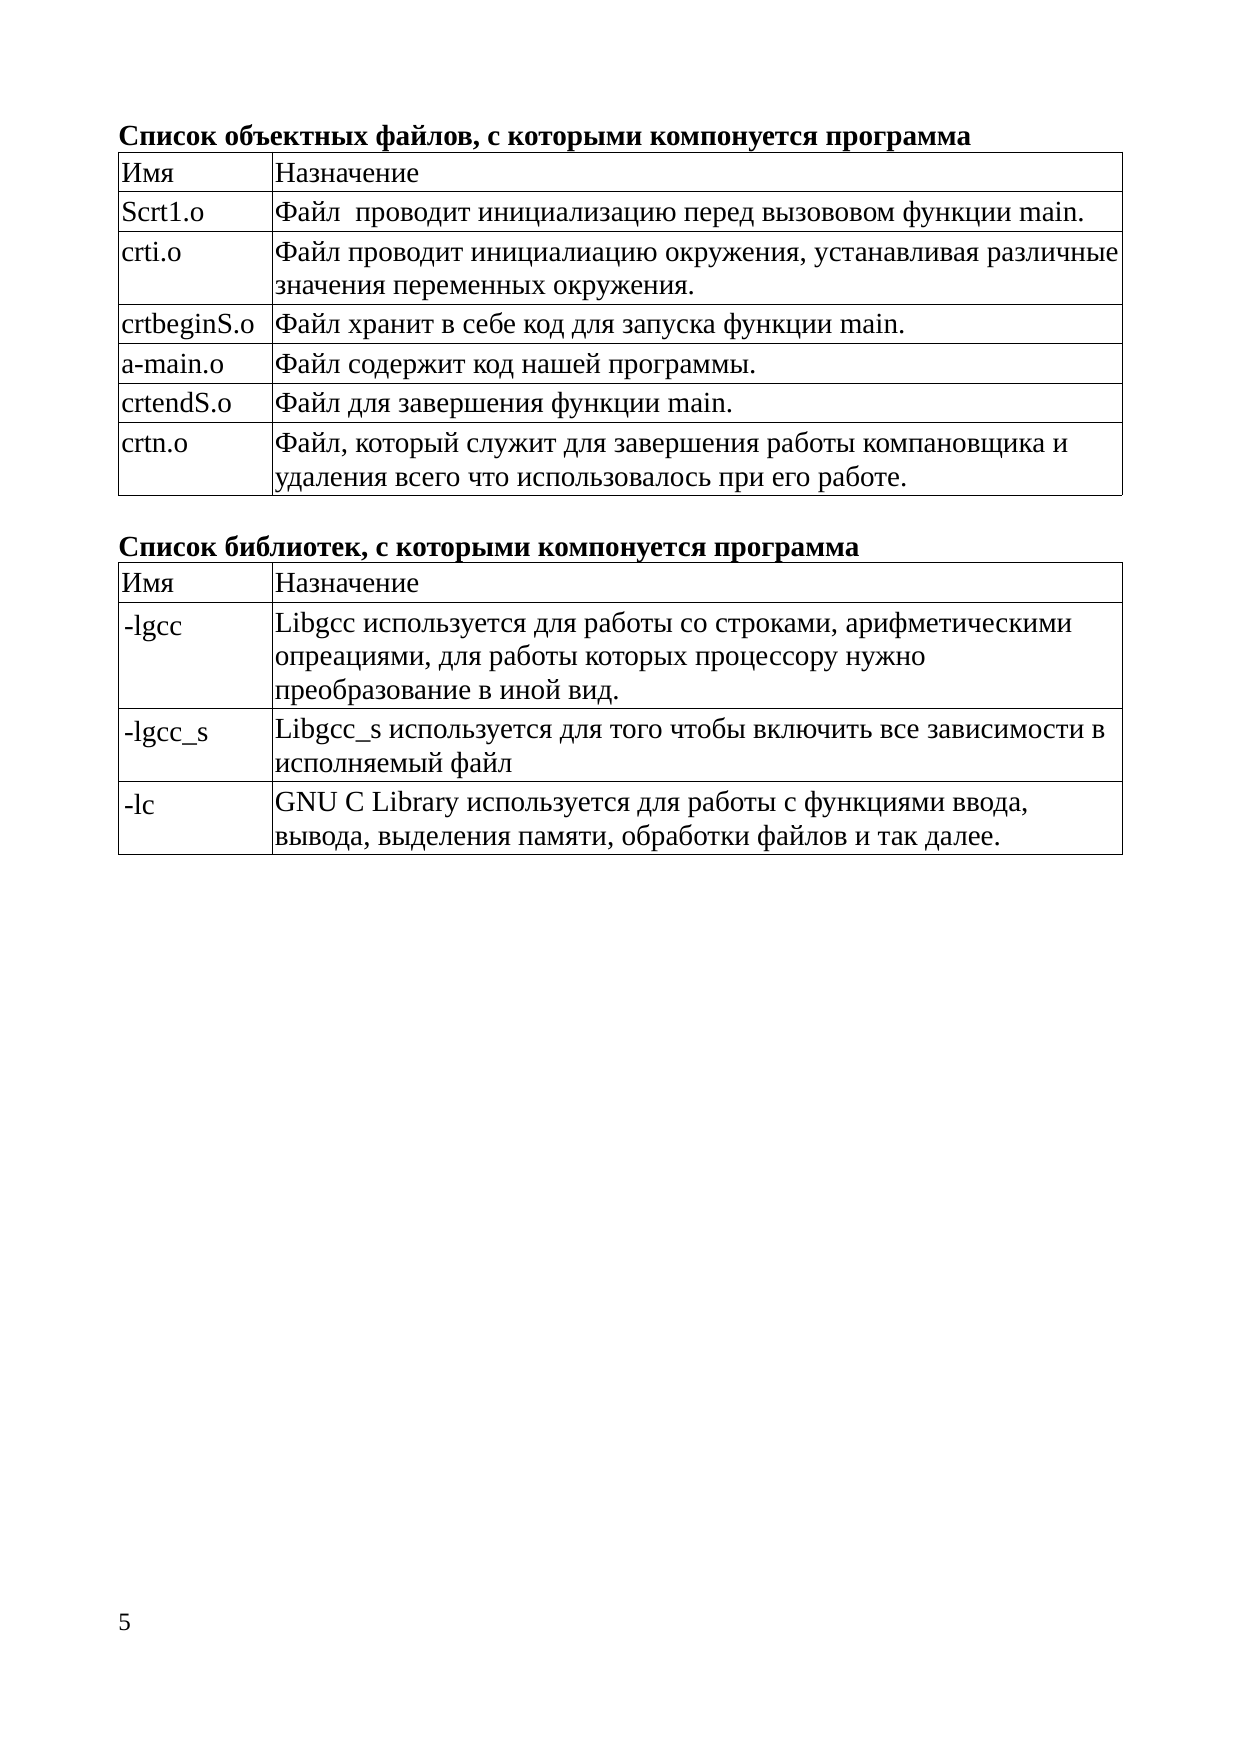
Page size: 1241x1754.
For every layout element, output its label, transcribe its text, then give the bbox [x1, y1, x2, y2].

table_cell Файл проводит инициализацию перед вызововом функции main. [273, 192, 1122, 231]
table_cell Файл, который служит для завершения работы компановщика и удаления всего что использовалось при его работе. [273, 423, 1122, 495]
table_cell Файл содержит код нашей программы. [273, 344, 1122, 383]
table_header Имя [119, 563, 272, 602]
table_cell Scrt1.o [119, 192, 272, 231]
text Список объектных файлов, с которыми компонуется программа [118, 118, 1122, 152]
table_cell -lc [119, 782, 272, 854]
table_cell crtbeginS.o [119, 305, 272, 343]
table_cell Файл хранит в себе код для запуска функции main. [273, 305, 1122, 343]
table_cell -lgcc [119, 603, 272, 708]
table_cell Libgcc_s используется для того чтобы включить все зависимости в исполняемый файл [273, 709, 1122, 781]
table_cell crtendS.o [119, 384, 272, 422]
table_cell crti.o [119, 232, 272, 304]
table_cell a-main.o [119, 344, 272, 383]
table_cell crtn.o [119, 423, 272, 495]
table_header Имя [119, 153, 272, 191]
table_header Назначение [273, 563, 1122, 602]
table_cell Файл для завершения функции main. [273, 384, 1122, 422]
table_cell Файл проводит инициалиацию окружения, устанавливая различные значения переменных окружения. [273, 232, 1122, 304]
table_cell Libgcc используется для работы со строками, арифметическими опреациями, для работы которых процессору нужно преобразование в иной вид. [273, 603, 1122, 708]
table_header Назначение [273, 153, 1122, 191]
table_cell GNU C Library используется для работы с функциями ввода, вывода, выделения памяти, обработки файлов и так далее. [273, 782, 1122, 854]
table_cell -lgcc_s [119, 709, 272, 781]
text Список библиотек, с которыми компонуется программа [118, 529, 1122, 562]
